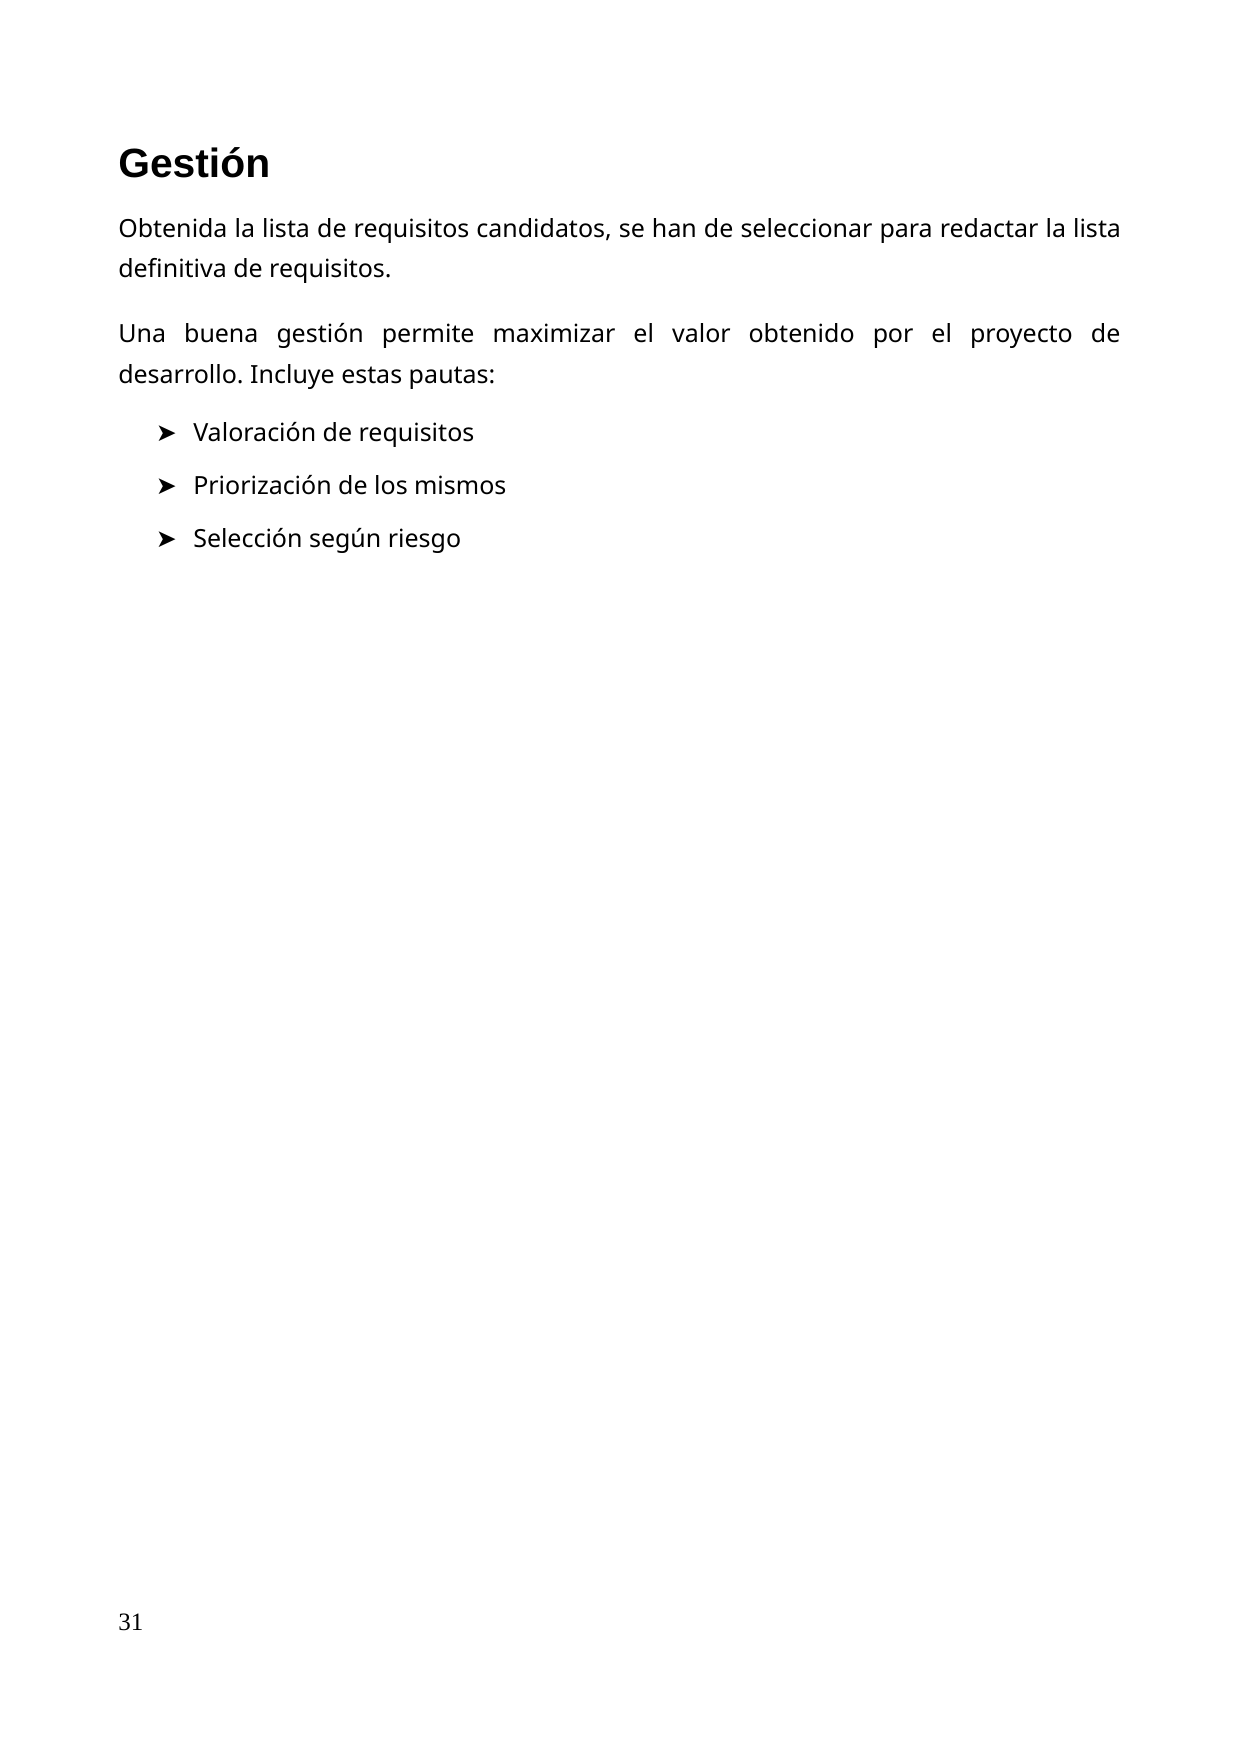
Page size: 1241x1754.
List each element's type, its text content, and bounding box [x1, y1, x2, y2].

text Una buena gestión permite maximizar el valor obtenido por el proyecto de desarrollo. Incluye estas pautas: [118, 315, 1122, 390]
list Selección según riesgo [156, 520, 1122, 554]
text Obtenida la lista de requisitos candidatos, se han de seleccionar para redactar la lista definitiva de requisitos. [118, 210, 1122, 285]
list Priorización de los mismos [156, 467, 1122, 502]
subtitle Gestión [118, 139, 1122, 186]
list Valoración de requisitos [156, 415, 1122, 449]
